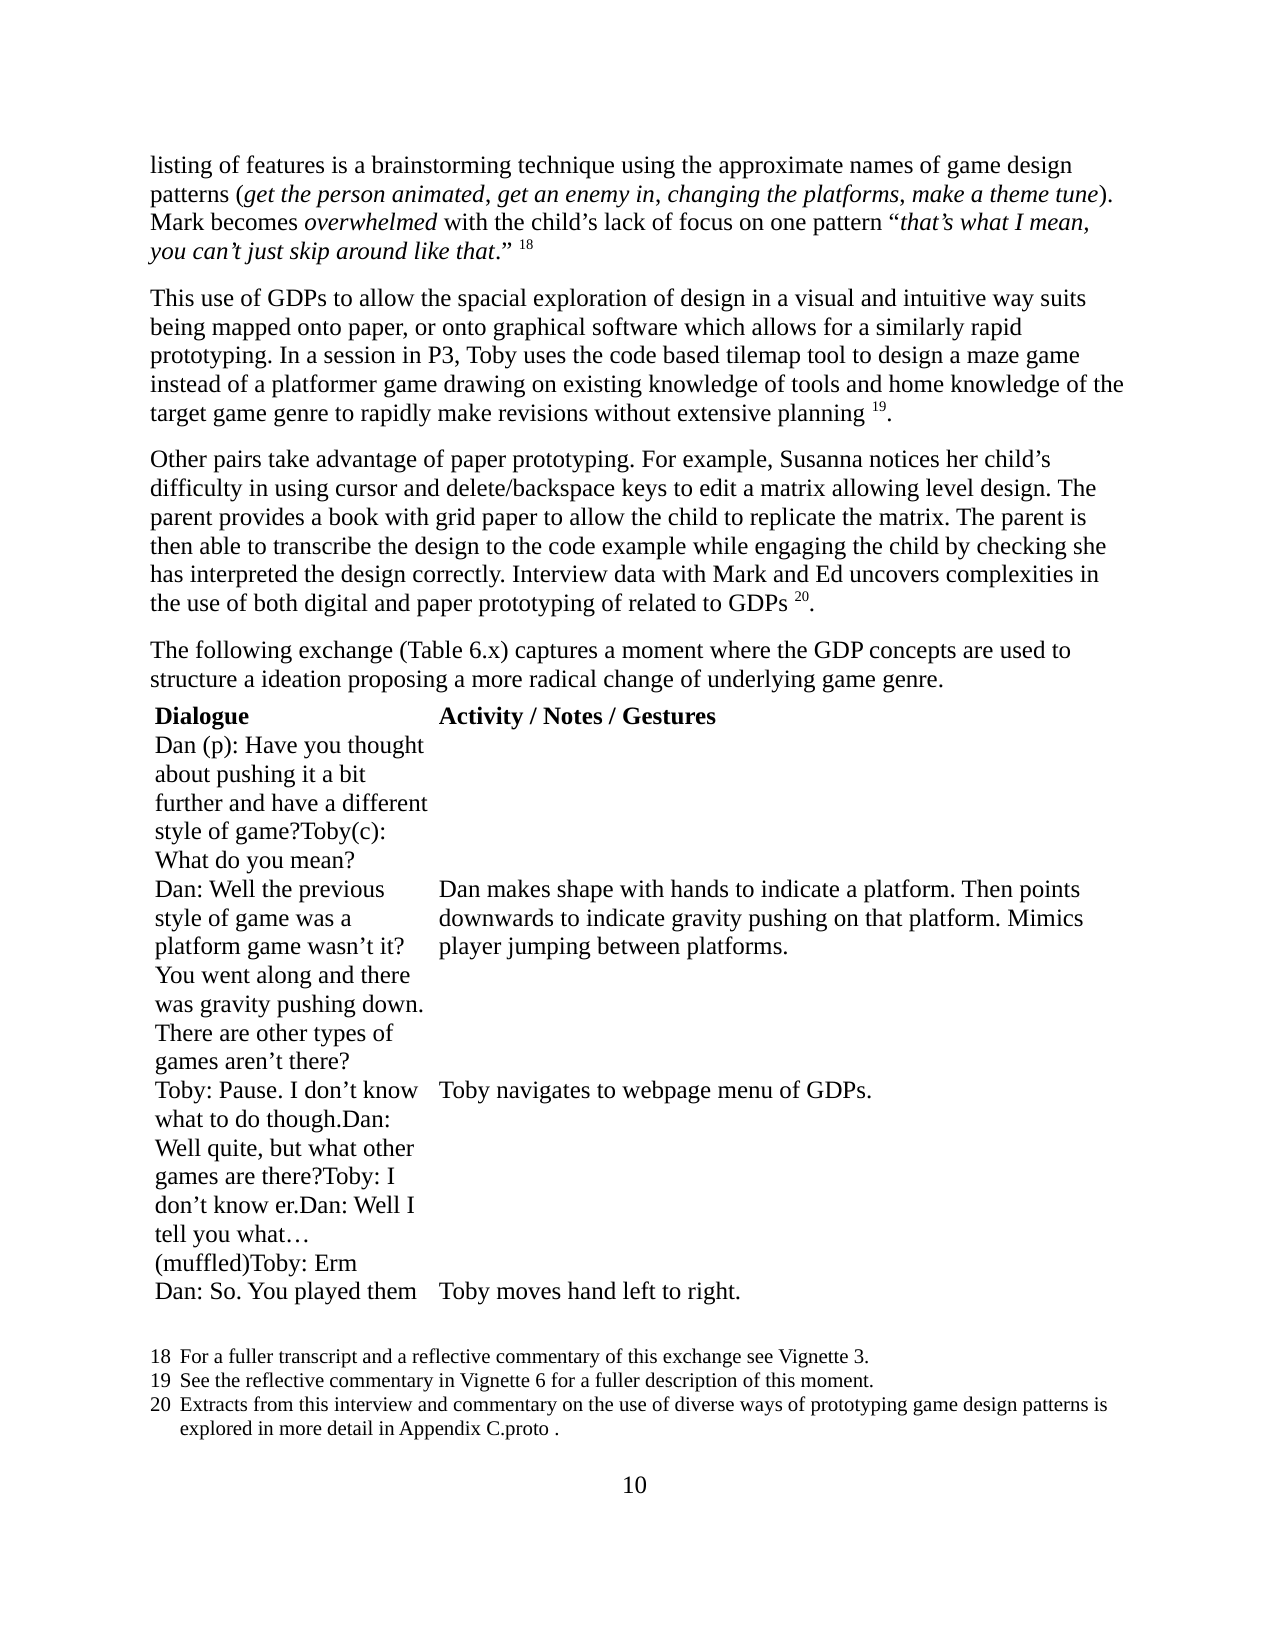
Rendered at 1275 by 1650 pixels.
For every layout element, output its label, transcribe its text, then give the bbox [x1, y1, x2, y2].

text Other pairs take advantage of paper prototyping. For example, Susanna notices her child’s difficulty in using cursor and delete/backspace keys to edit a matrix allowing level design. The parent provides a book with grid paper to allow the child to replicate the matrix. The parent is then able to transcribe the design to the code example while engaging the child by checking she has interpreted the design correctly. Interview data with Mark and Ed uncovers complexities in the use of both digital and paper prototyping of related to GDPs . [150, 444, 1125, 617]
table_cell Dan: Well the previous style of game was a platform game wasn’t it? You went along and there was gravity pushing down. There are other types of games aren’t there? [150, 874, 434, 1075]
table_cell Toby navigates to webpage menu of GDPs. [434, 1075, 1125, 1276]
table_header Activity / Notes / Gestures [434, 701, 1125, 730]
text This use of GDPs to allow the spacial exploration of design in a visual and intuitive way suits being mapped onto paper, or onto graphical software which allows for a similarly rapid prototyping. In a session in P3, Toby uses the code based tilemap tool to design a maze game instead of a platformer game drawing on existing knowledge of tools and home knowledge of the target game genre to rapidly make revisions without extensive planning . [150, 283, 1125, 427]
table_cell Toby moves hand left to right. [434, 1276, 1125, 1305]
text For a fuller transcript and a reflective commentary of this exchange see Vignette 3. [150, 1344, 1125, 1368]
table_cell Toby: Pause. I don’t know what to do though.Dan: Well quite, but what other games are there?Toby: I don’t know er.Dan: Well I tell you what… (muffled)Toby: Erm [150, 1075, 434, 1276]
text The following exchange (Table 6.x) captures a moment where the GDP concepts are used to structure a ideation proposing a more radical change of underlying game genre. [150, 635, 1125, 692]
text listing of features is a brainstorming technique using the approximate names of game design patterns (get the person animated, get an enemy in, changing the platforms, make a theme tune). Mark becomes overwhelmed with the child’s lack of focus on one pattern “that’s what I mean, you can’t just skip around like that.” [150, 150, 1125, 265]
table_header Dialogue [150, 701, 434, 730]
text See the reflective commentary in Vignette 6 for a fuller description of this moment. [150, 1368, 1125, 1392]
table_cell Dan makes shape with hands to indicate a platform. Then points downwards to indicate gravity pushing on that platform. Mimics player jumping between platforms. [434, 874, 1125, 1075]
table_cell Dan (p): Have you thought about pushing it a bit further and have a different style of game?Toby(c): What do you mean? [150, 730, 434, 874]
text Extracts from this interview and commentary on the use of diverse ways of prototyping game design patterns is explored in more detail in Appendix C.proto . [150, 1392, 1125, 1440]
table_cell [434, 730, 1125, 874]
table_cell Dan: So. You played them [150, 1276, 434, 1305]
